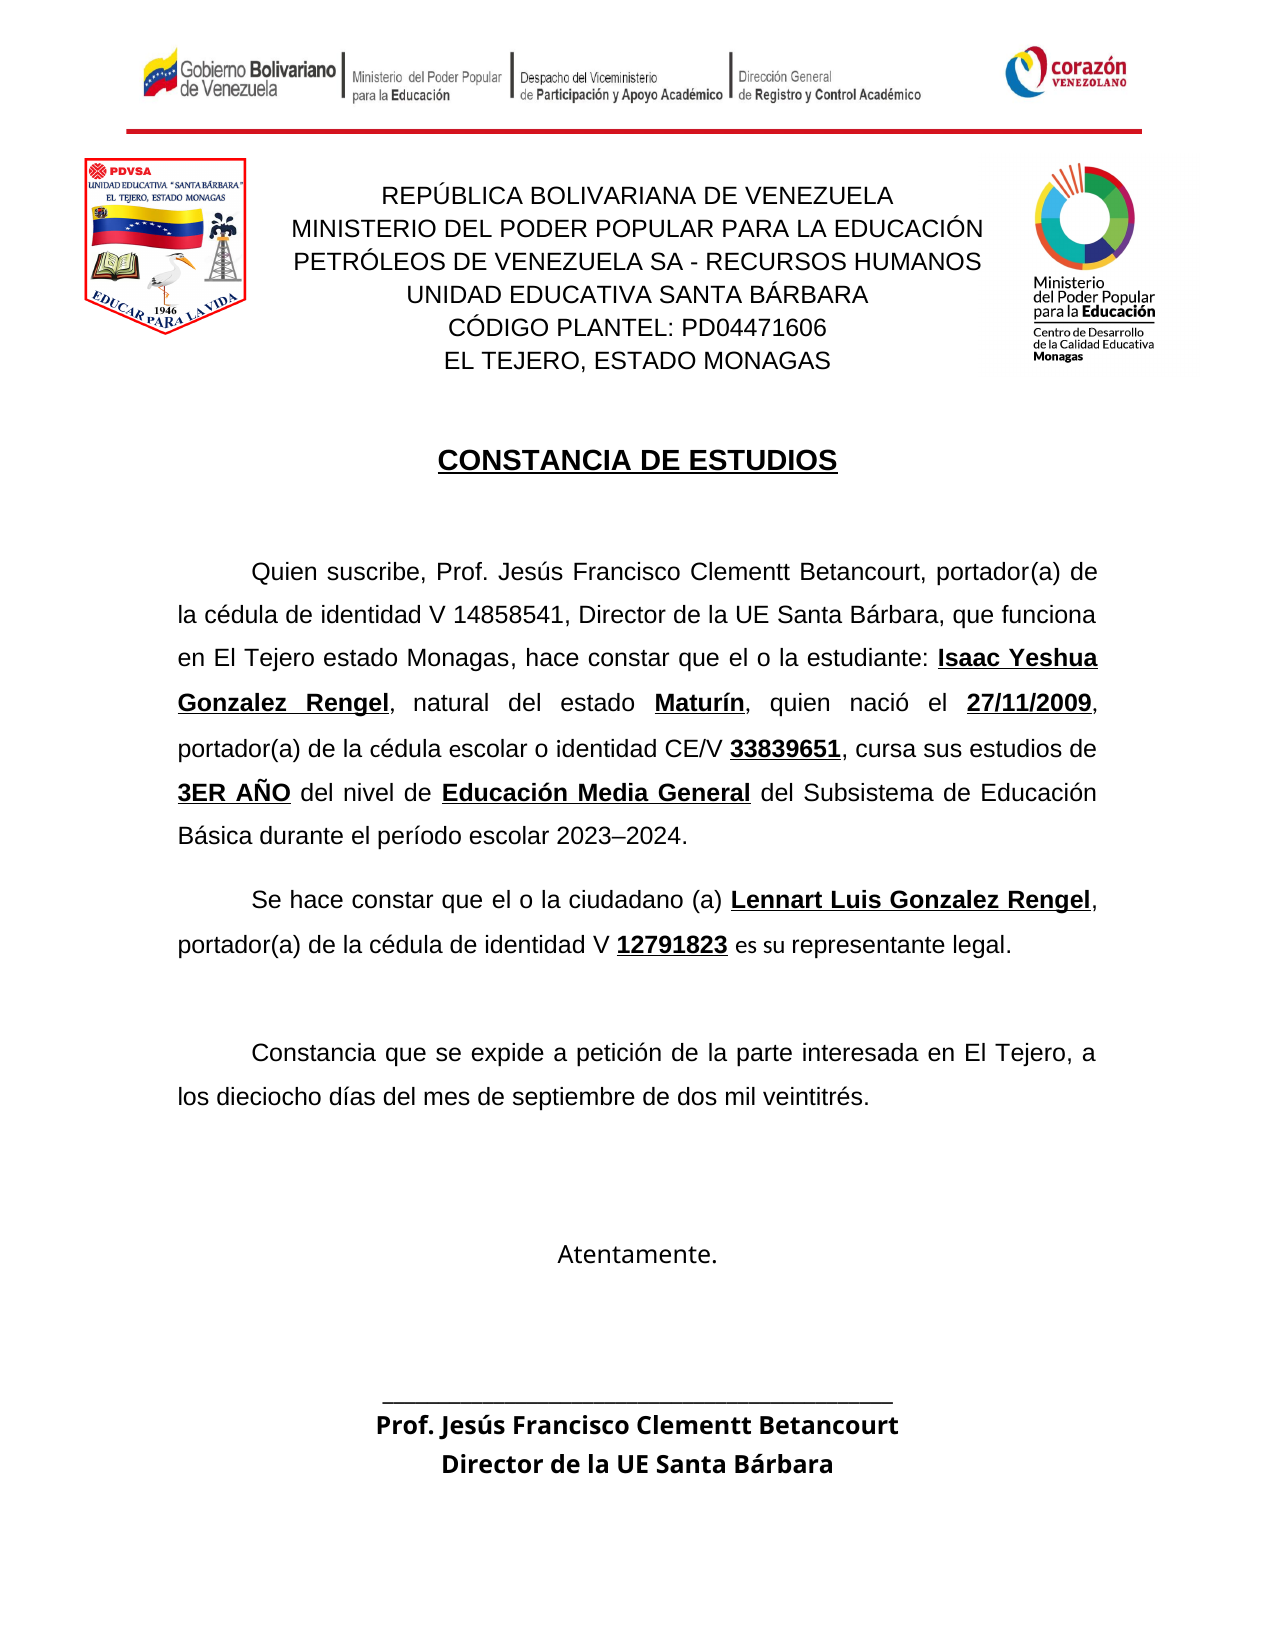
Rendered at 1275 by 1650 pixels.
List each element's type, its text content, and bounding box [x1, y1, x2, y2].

text Director de la UE Santa Bárbara [177, 1447, 1098, 1481]
text Atentamente. [177, 1237, 1098, 1271]
picture [79, 158, 252, 335]
text CÓDIGO PLANTEL: PD04471606 [177, 313, 978, 341]
subtitle MINISTERIO DEL PODER POPULAR PARA LA EDUCACIÓN [252, 214, 978, 242]
text EL TEJERO, ESTADO MONAGAS [177, 346, 978, 374]
text Constancia que se expide a petición de la parte interesada en El Tejero, a los dieciocho días del mes de septiembre de dos mil veintitrés. [177, 1038, 1098, 1110]
subtitle REPÚBLICA BOLIVARIANA DE VENEZUELA [252, 181, 978, 209]
text Se hace constar que el o la ciudadano (a) Lennart Luis Gonzalez Rengel, portador(a) de la cédula de identidad V 12791823 es su representante legal. [177, 885, 1098, 959]
subtitle PETRÓLEOS DE VENEZUELA SA - RECURSOS HUMANOS [252, 247, 978, 275]
text Quien suscribe, Prof. Jesús Francisco Clementt Betancourt, portador(a) de la cédula de identidad V 14858541, Director de la UE Santa Bárbara, que funciona en El Tejero estado Monagas, hace constar que el o la estudiante: Isaac Yeshua Gonzalez Rengel, natural del estado Maturín, quien nació el 27/11/2009, portador(a) de la cédula escolar o identidad CE/V 33839651, cursa sus estudios de 3ER AÑO del nivel de Educación Media General del Subsistema de Educación Básica durante el período escolar 2023–2024. [177, 557, 1098, 849]
text ______________________________________________ [177, 1373, 1098, 1407]
picture [978, 153, 1200, 377]
text Prof. Jesús Francisco Clementt Betancourt [177, 1407, 1098, 1441]
text UNIDAD EDUCATIVA SANTA BÁRBARA [252, 280, 978, 308]
picture [126, 11, 1142, 134]
subtitle CONSTANCIA DE ESTUDIOS [177, 443, 1098, 476]
